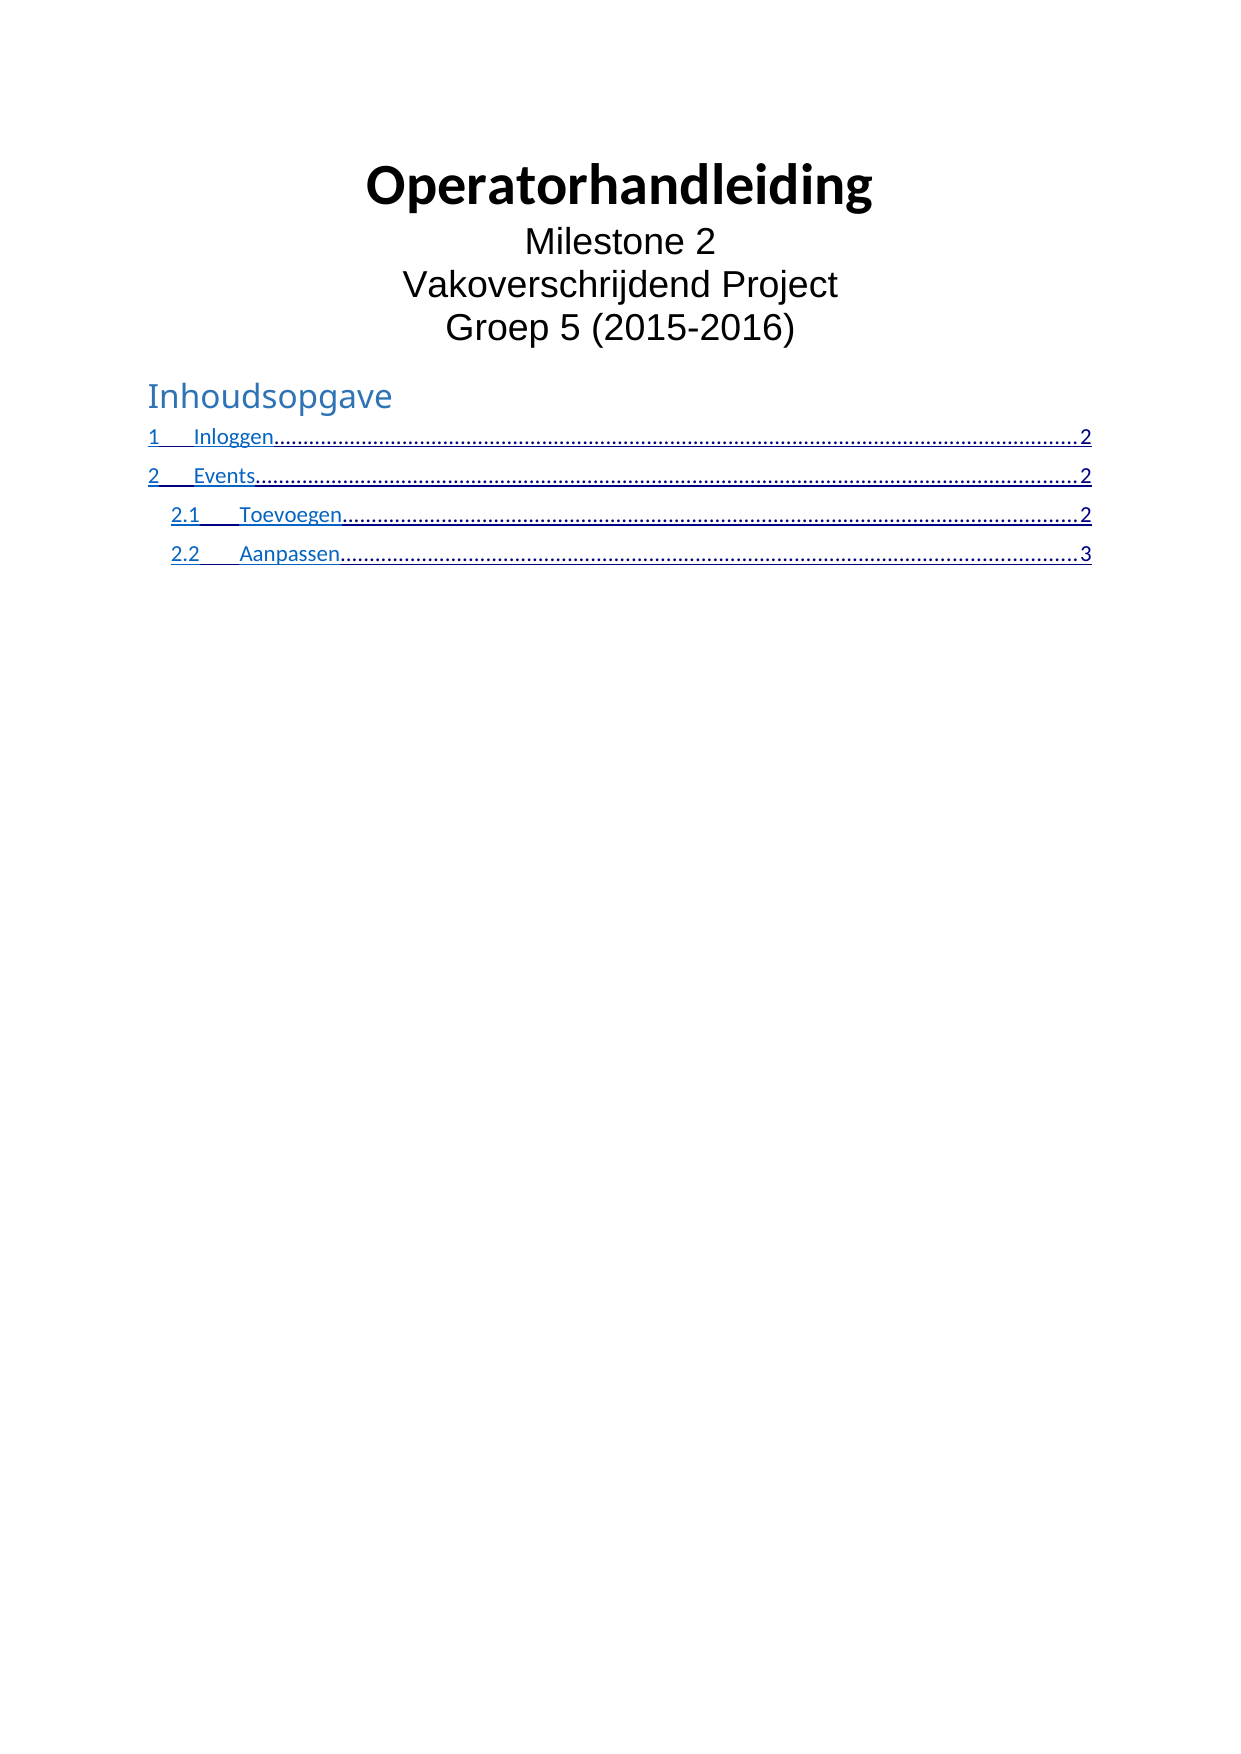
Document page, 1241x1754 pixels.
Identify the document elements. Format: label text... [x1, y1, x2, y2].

text 2 Events 2 [148, 461, 1093, 489]
text Inhoudsopgave [148, 373, 1093, 419]
text 1 Inloggen 2 [148, 422, 1093, 450]
text 2.1 Toevoegen 2 [171, 500, 1093, 528]
text Groep 5 (2015-2016) [148, 305, 1093, 348]
text 2.2 Aanpassen 3 [171, 539, 1093, 568]
text Vakoverschrijdend Project [148, 262, 1093, 305]
text Operatorhandleiding [148, 148, 1093, 219]
text Milestone 2 [148, 219, 1093, 262]
